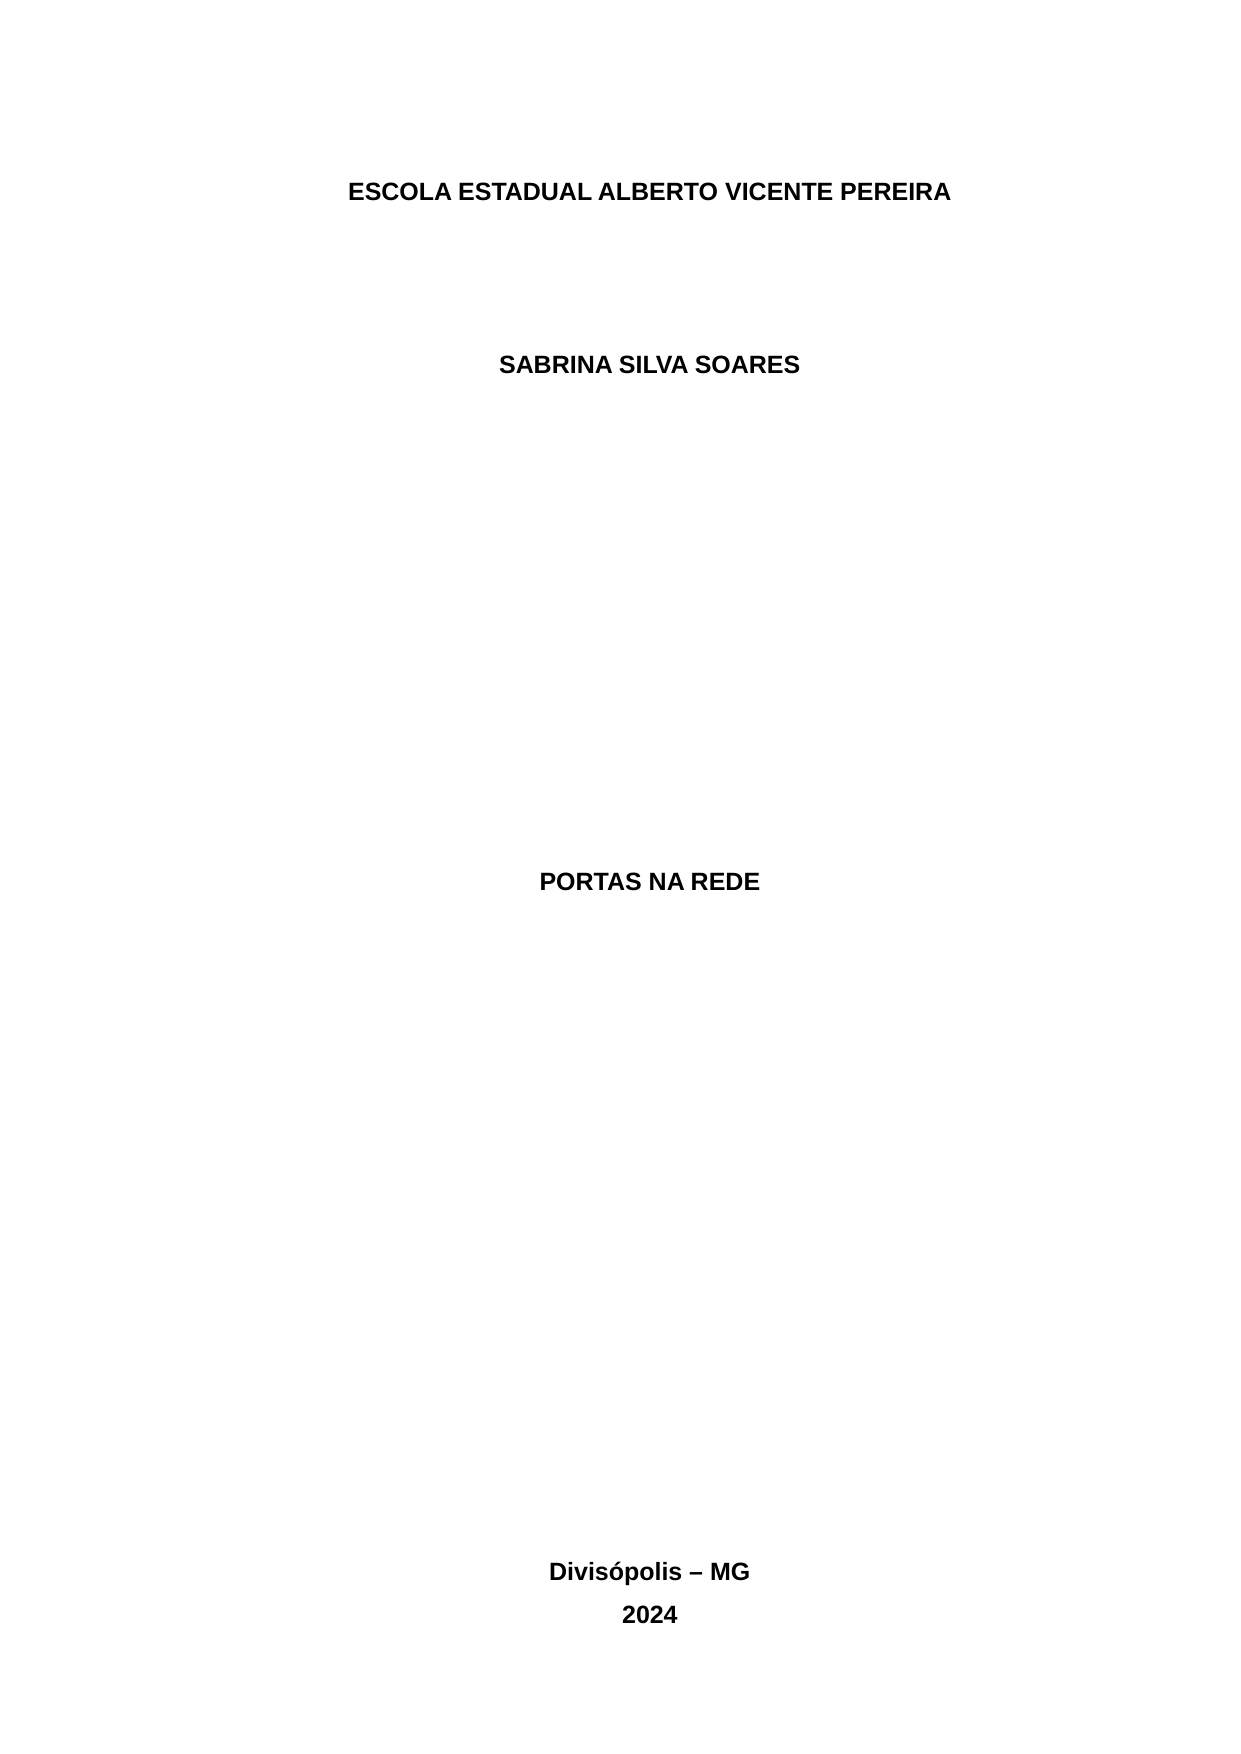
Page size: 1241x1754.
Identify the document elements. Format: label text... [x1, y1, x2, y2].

text SABRINA SILVA SOARES [177, 350, 1122, 378]
text 2024 [177, 1600, 1122, 1629]
text PORTAS NA REDE [177, 867, 1122, 896]
text ESCOLA ESTADUAL ALBERTO VICENTE PEREIRA [177, 177, 1122, 206]
text Divisópolis – MG [177, 1557, 1122, 1586]
